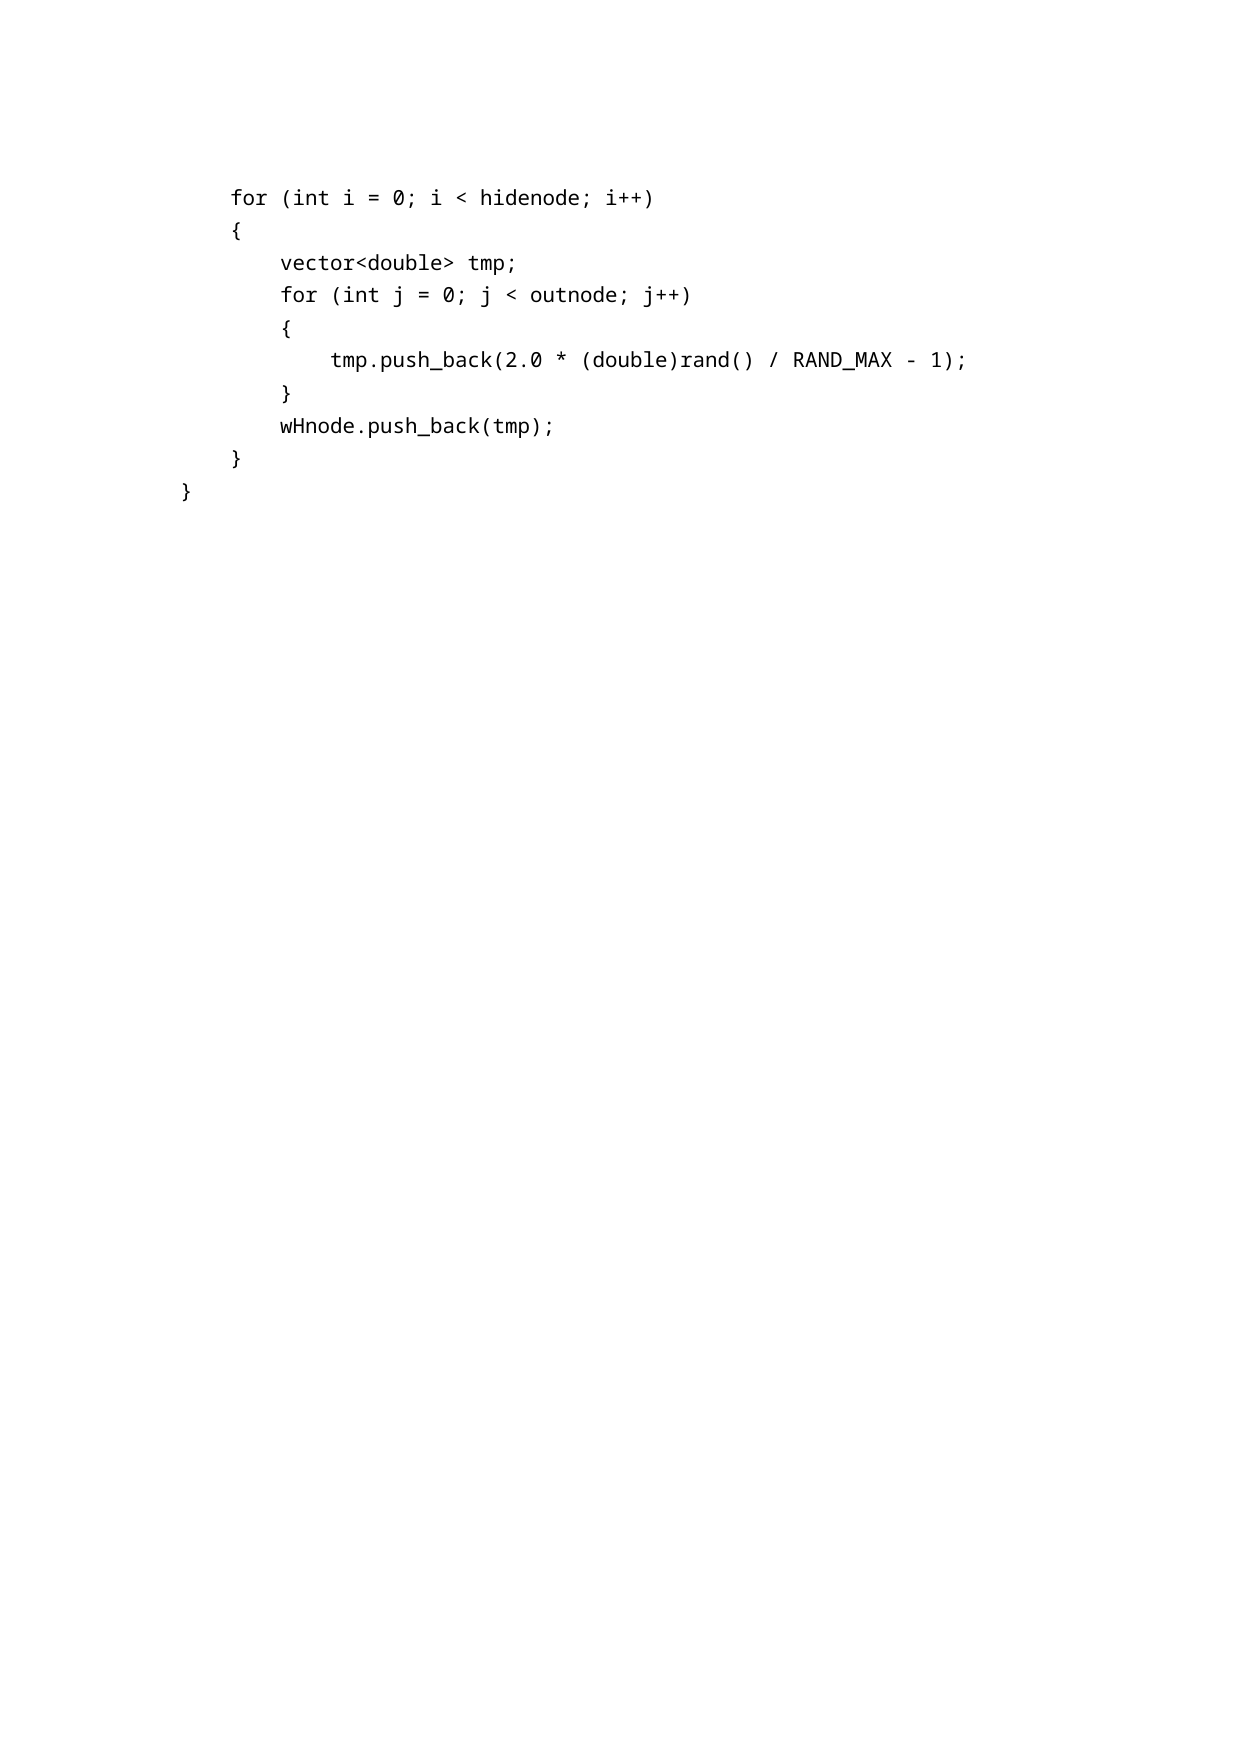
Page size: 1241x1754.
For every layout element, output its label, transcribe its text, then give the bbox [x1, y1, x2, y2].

text vector<double> tmp; [180, 248, 1091, 276]
text tmp.push_back(2.0 * (double)rand() / RAND_MAX - 1); [180, 346, 1091, 374]
text } [180, 443, 1091, 472]
text { [180, 215, 1091, 244]
text } [180, 378, 1091, 407]
text { [180, 313, 1091, 341]
text for (int j = 0; j < outnode; j++) [180, 280, 1091, 309]
text } [180, 476, 1091, 504]
text for (int i = 0; i < hidenode; i++) [180, 183, 1091, 211]
text wHnode.push_back(tmp); [180, 411, 1091, 439]
